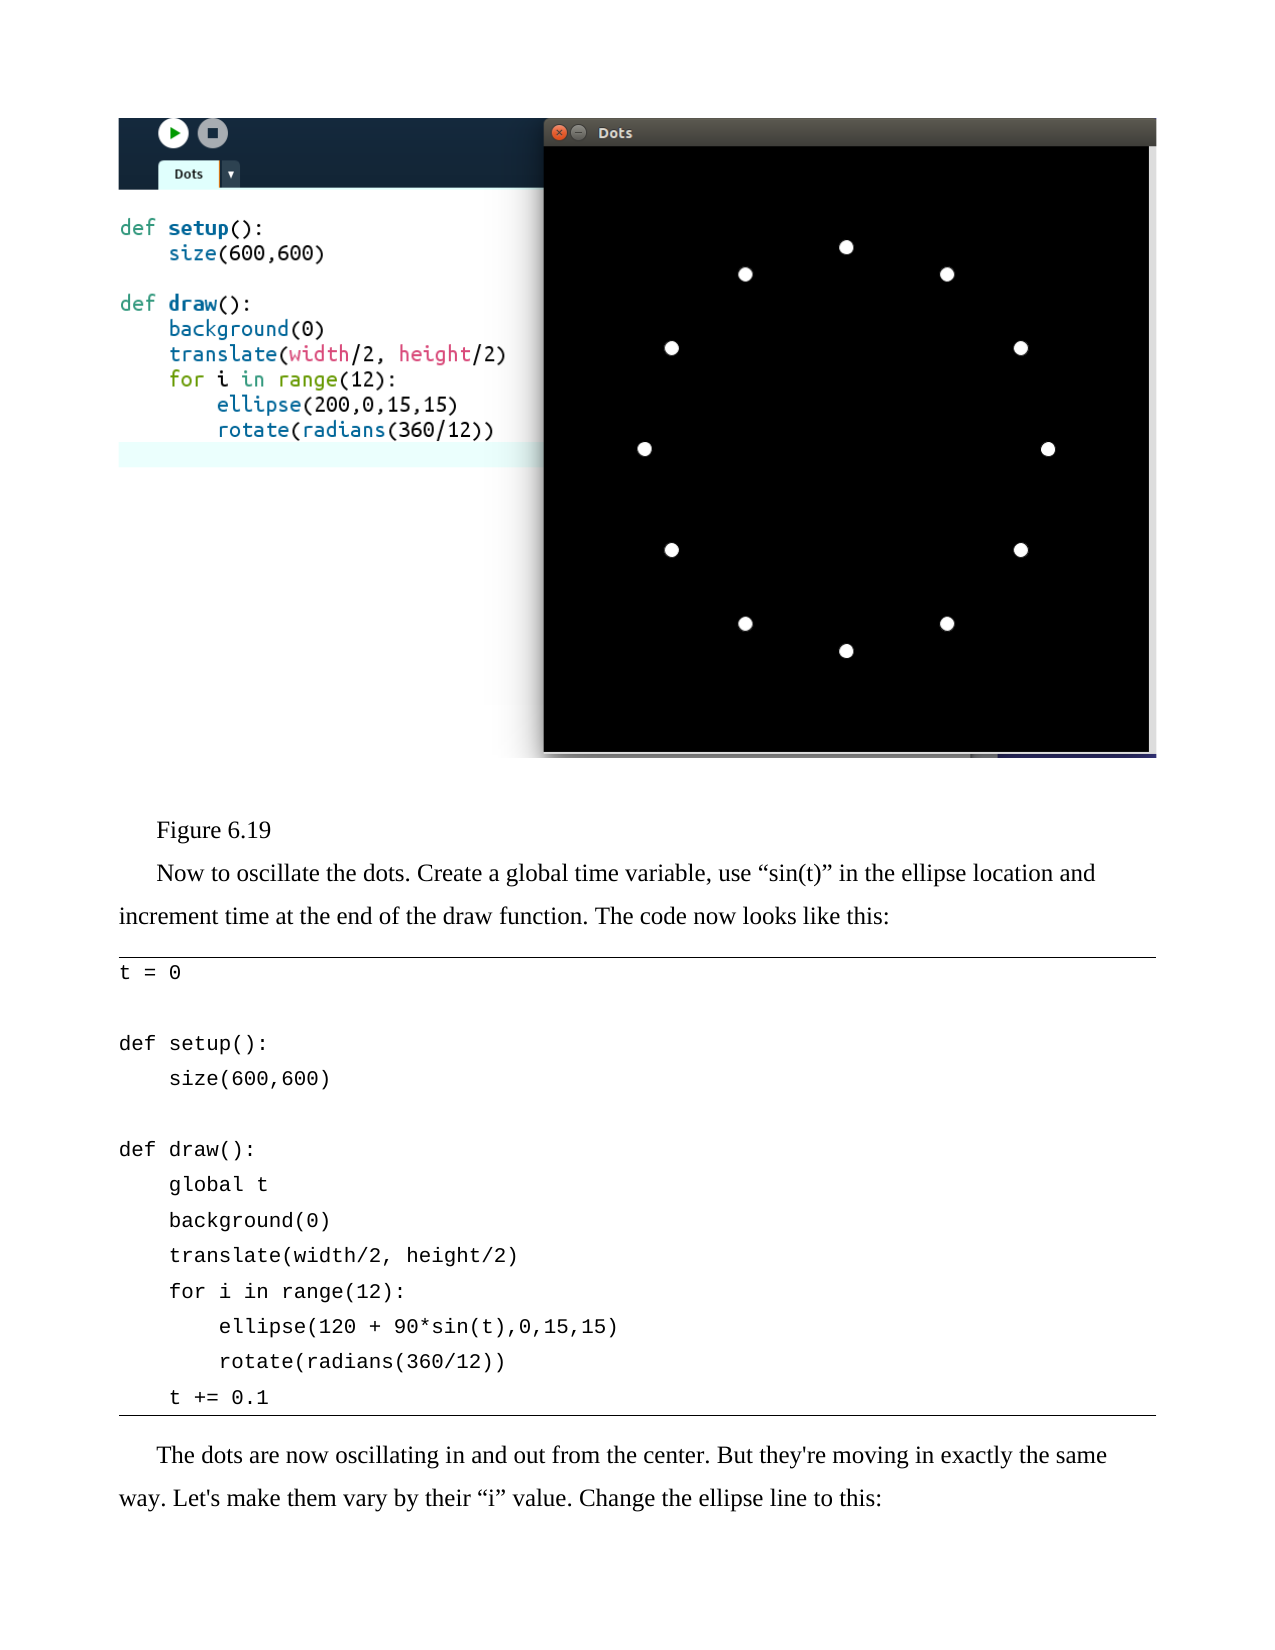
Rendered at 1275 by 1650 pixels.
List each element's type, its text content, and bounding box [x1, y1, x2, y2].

text def draw(): [118, 1139, 1156, 1163]
text size(600,600) [118, 1068, 1156, 1092]
text ellipse(120 + 90*sin(t),0,15,15) [118, 1316, 1156, 1340]
text The dots are now oscillating in and out from the center. But they're moving in exactly the same way. Let's make them vary by their “i” value. Change the ellipse line to this: [118, 1440, 1156, 1512]
text translate(width/2, height/2) [118, 1245, 1156, 1269]
text Now to oscillate the dots. Create a global time variable, use “sin(t)” in the ellipse location and increment time at the end of the draw function. The code now looks like this: [118, 858, 1156, 930]
picture [118, 118, 1157, 758]
text for i in range(12): [118, 1281, 1156, 1304]
text rotate(radians(360/12)) [118, 1352, 1156, 1375]
text t += 0.1 [118, 1387, 1156, 1416]
text Figure 6.19 [118, 815, 1156, 844]
text def setup(): [118, 1033, 1156, 1056]
text t = 0 [118, 958, 1156, 986]
text global t [118, 1174, 1156, 1198]
text background(0) [118, 1210, 1156, 1233]
